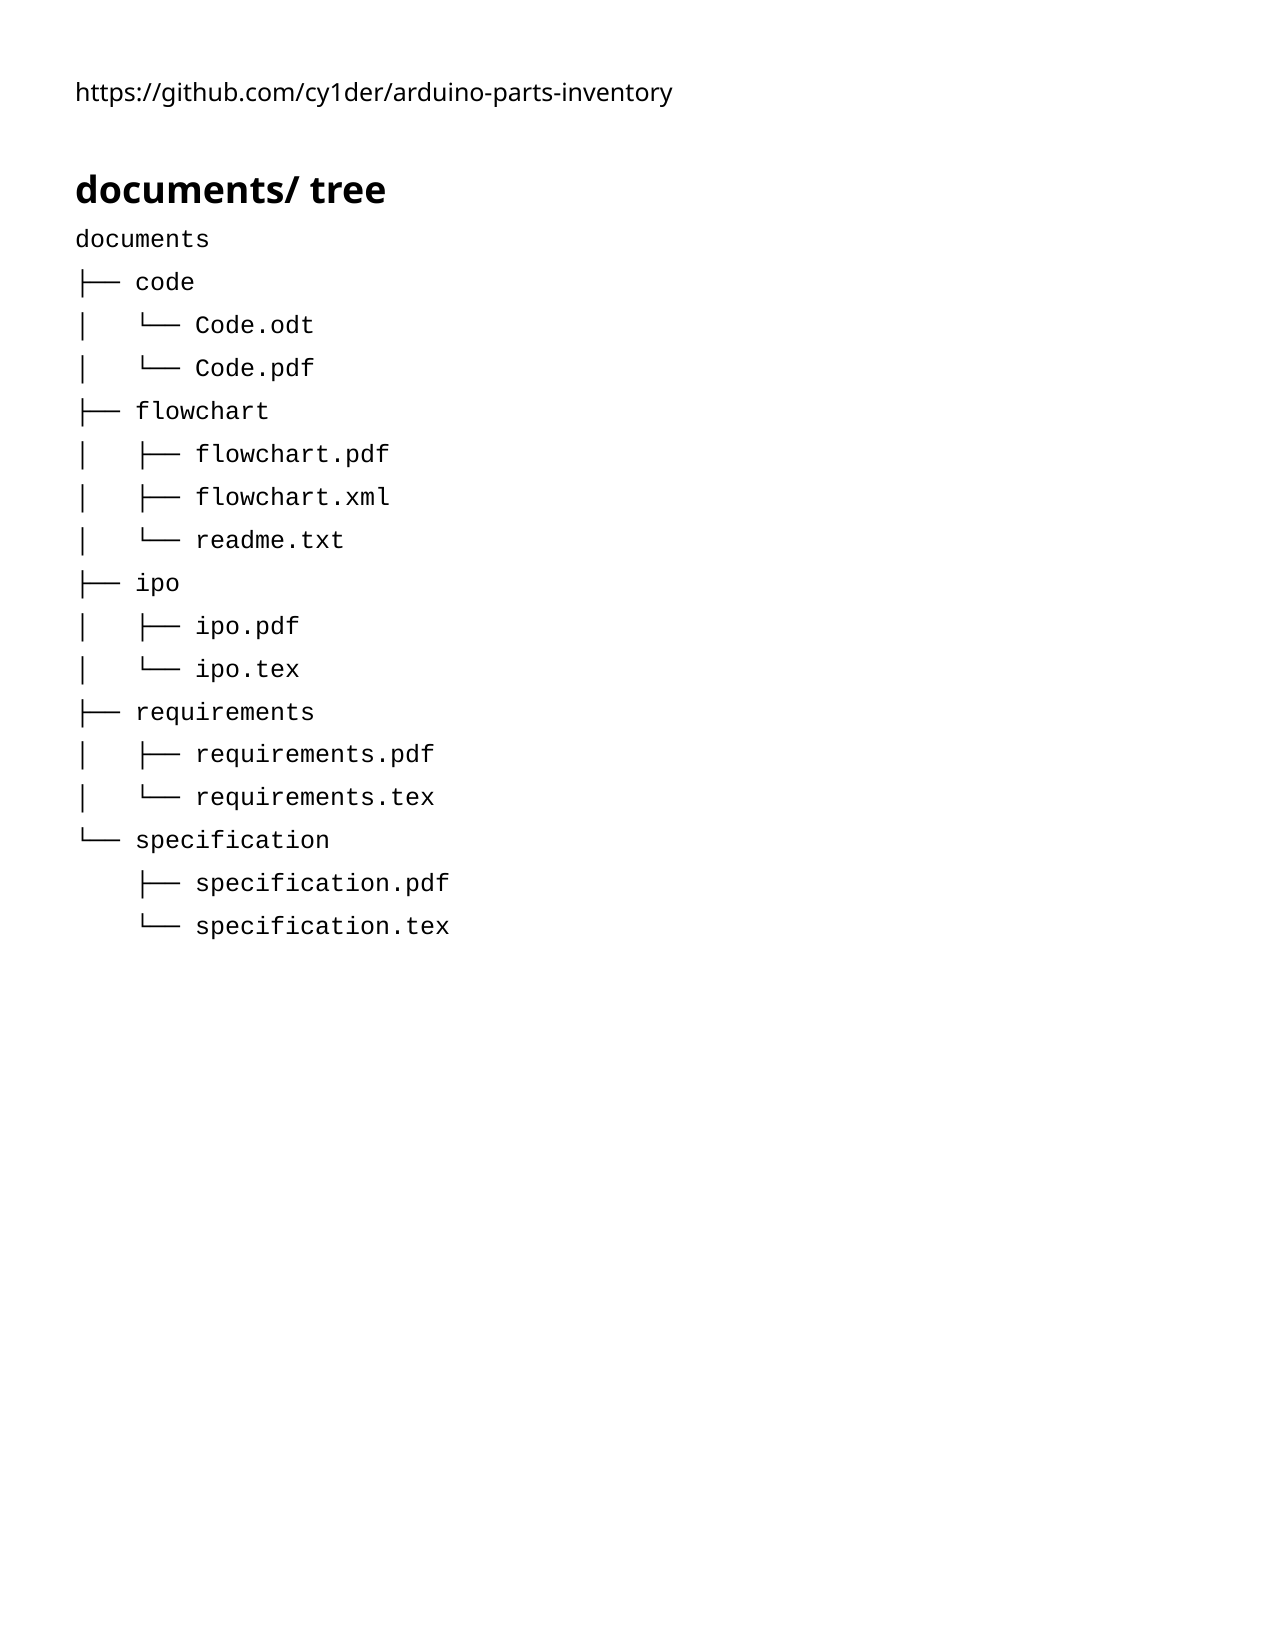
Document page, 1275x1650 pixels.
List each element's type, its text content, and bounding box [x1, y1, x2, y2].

text │ ├── requirements.pdf [83, 742, 142, 770]
text ├── ipo [83, 570, 1200, 599]
text │ └── ipo.tex [83, 656, 1200, 684]
text │ ├── flowchart.xml [143, 484, 1200, 513]
text │ ├── flowchart.xml [83, 484, 142, 513]
text ├── specification.pdf [143, 871, 1200, 899]
text │ ├── flowchart.pdf [143, 442, 1200, 470]
text ├── flowchart [83, 399, 1200, 427]
text │ └── Code.odt [83, 313, 1200, 341]
text ├── code [83, 270, 1200, 298]
text ├── specification.pdf [75, 871, 142, 899]
text │ ├── flowchart.pdf [83, 442, 142, 470]
text │ ├── requirements.pdf [143, 742, 1200, 770]
text ├── ipo [75, 570, 82, 599]
subtitle documents/ tree [75, 163, 1200, 214]
text ├── code [75, 270, 82, 298]
text │ └── readme.txt [83, 527, 1200, 556]
text │ ├── ipo.pdf [83, 613, 142, 642]
text │ └── Code.pdf [83, 356, 1200, 384]
text └── specification [75, 828, 1200, 856]
text ├── requirements [83, 699, 1200, 727]
text documents [75, 227, 1200, 255]
text │ └── requirements.tex [83, 785, 1200, 813]
text │ ├── ipo.pdf [143, 613, 1200, 642]
text └── specification.tex [75, 914, 1200, 942]
